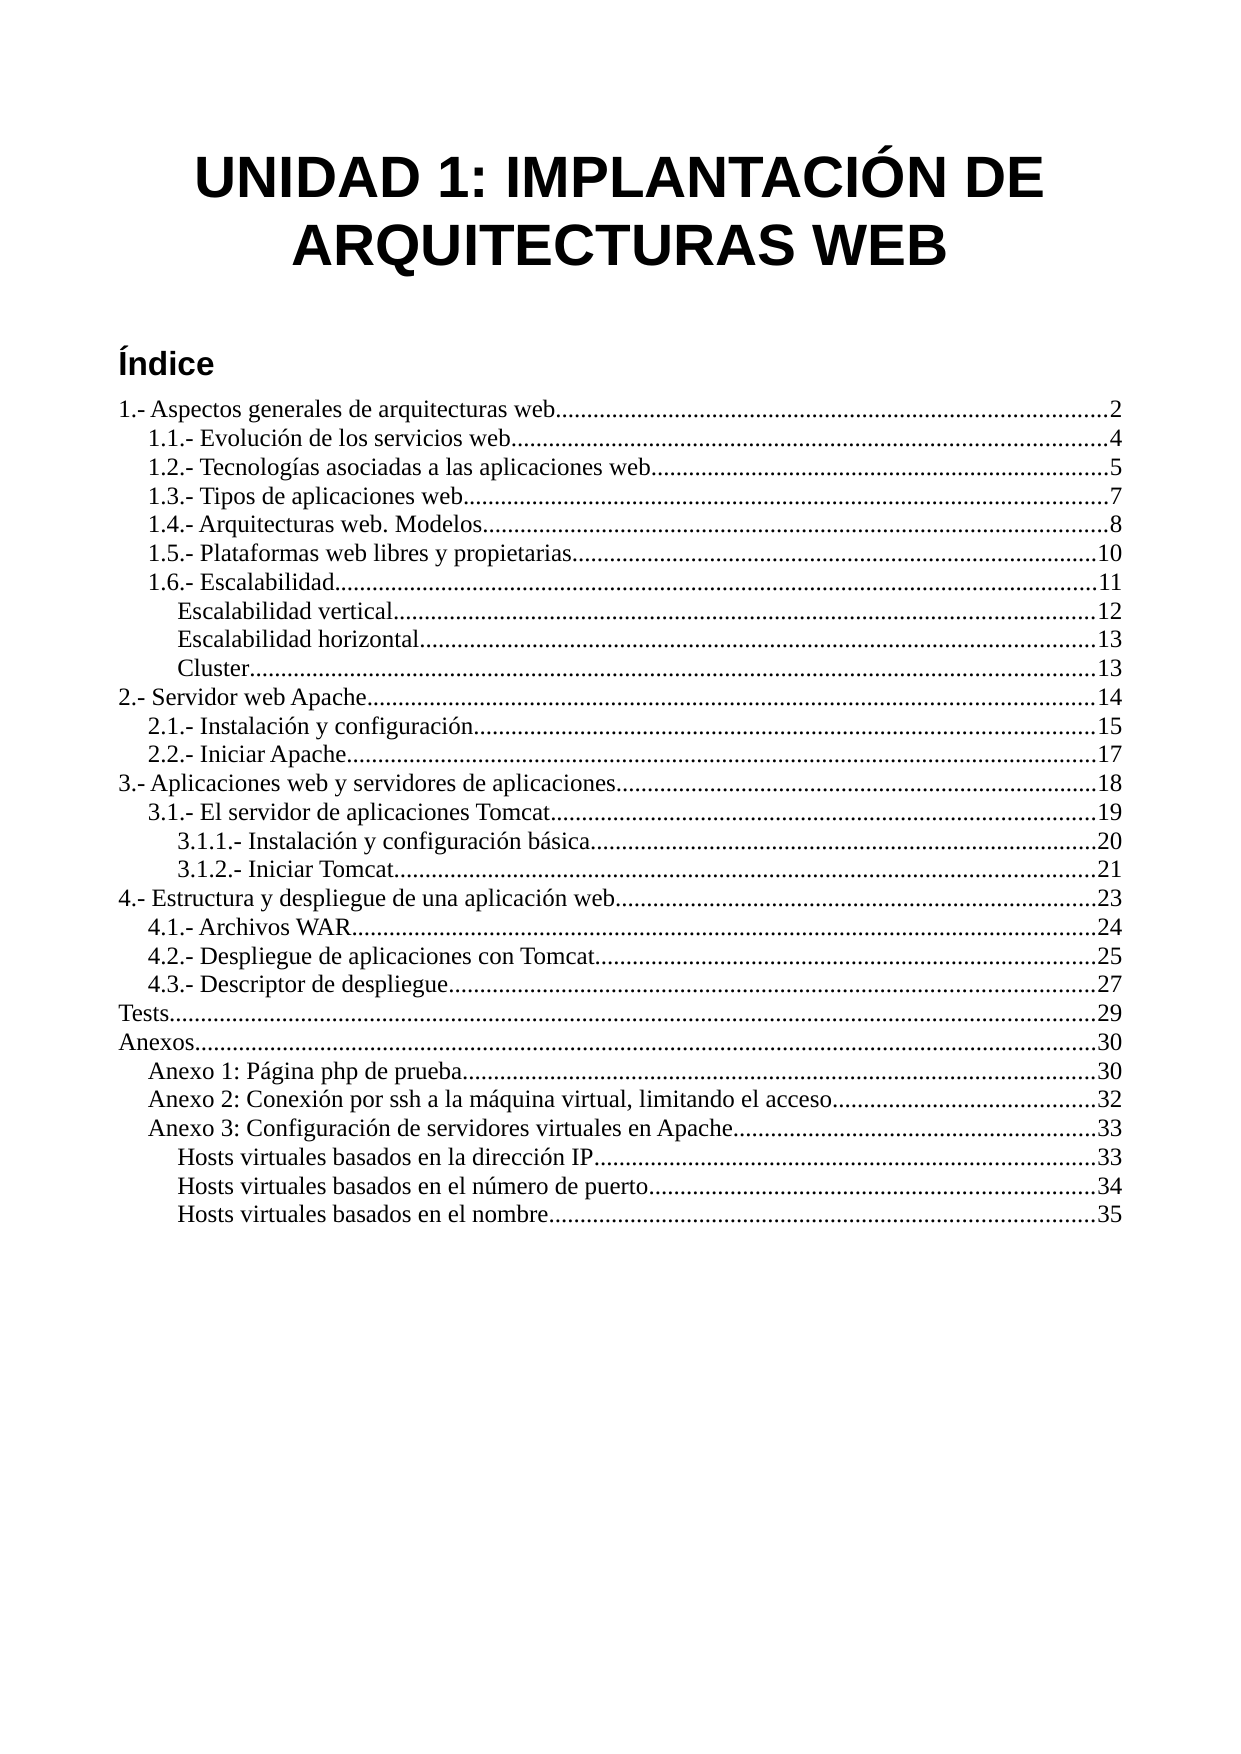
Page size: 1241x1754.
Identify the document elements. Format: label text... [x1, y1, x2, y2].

text Anexo 1: Página php de prueba 30 [148, 1056, 1122, 1084]
text 4.2.- Despliegue de aplicaciones con Tomcat 25 [148, 941, 1122, 969]
text 2.- Servidor web Apache. 14 [118, 682, 1122, 711]
text Anexos 30 [118, 1027, 1122, 1056]
text Tests 29 [118, 998, 1122, 1027]
title UNIDAD 1: IMPLANTACIÓN DE ARQUITECTURAS WEB [118, 143, 1122, 277]
text 2.1.- Instalación y configuración. 15 [148, 711, 1122, 739]
text 1.4.- Arquitecturas web. Modelos. 8 [148, 509, 1122, 538]
text 3.1.1.- Instalación y configuración básica. 20 [177, 826, 1122, 854]
text 1.- Aspectos generales de arquitecturas web 2 [118, 394, 1122, 423]
text Hosts virtuales basados en el número de puerto 34 [177, 1171, 1122, 1199]
text Escalabilidad vertical. 12 [177, 596, 1122, 624]
text 1.1.- Evolución de los servicios web. 4 [148, 423, 1122, 452]
text 1.2.- Tecnologías asociadas a las aplicaciones web. 5 [148, 452, 1122, 481]
text 4.3.- Descriptor de despliegue. 27 [148, 969, 1122, 998]
text 1.6.- Escalabilidad. 11 [148, 567, 1122, 596]
text Anexo 2: Conexión por ssh a la máquina virtual, limitando el acceso 32 [148, 1084, 1122, 1113]
text Hosts virtuales basados en el nombre 35 [177, 1199, 1122, 1228]
text 3.1.- El servidor de aplicaciones Tomcat. 19 [148, 797, 1122, 826]
text 4.- Estructura y despliegue de una aplicación web. 23 [118, 883, 1122, 912]
text Anexo 3: Configuración de servidores virtuales en Apache 33 [148, 1113, 1122, 1142]
text 1.3.- Tipos de aplicaciones web. 7 [148, 481, 1122, 509]
text Escalabilidad horizontal. 13 [177, 624, 1122, 653]
text 3.- Aplicaciones web y servidores de aplicaciones. 18 [118, 768, 1122, 797]
text 4.1.- Archivos WAR. 24 [148, 912, 1122, 941]
text 1.5.- Plataformas web libres y propietarias. 10 [148, 538, 1122, 567]
text 3.1.2.- Iniciar Tomcat. 21 [177, 854, 1122, 883]
text Hosts virtuales basados en la dirección IP 33 [177, 1142, 1122, 1171]
text Cluster 13 [177, 653, 1122, 682]
subtitle Índice [118, 343, 1122, 382]
text 2.2.- Iniciar Apache. 17 [148, 739, 1122, 768]
